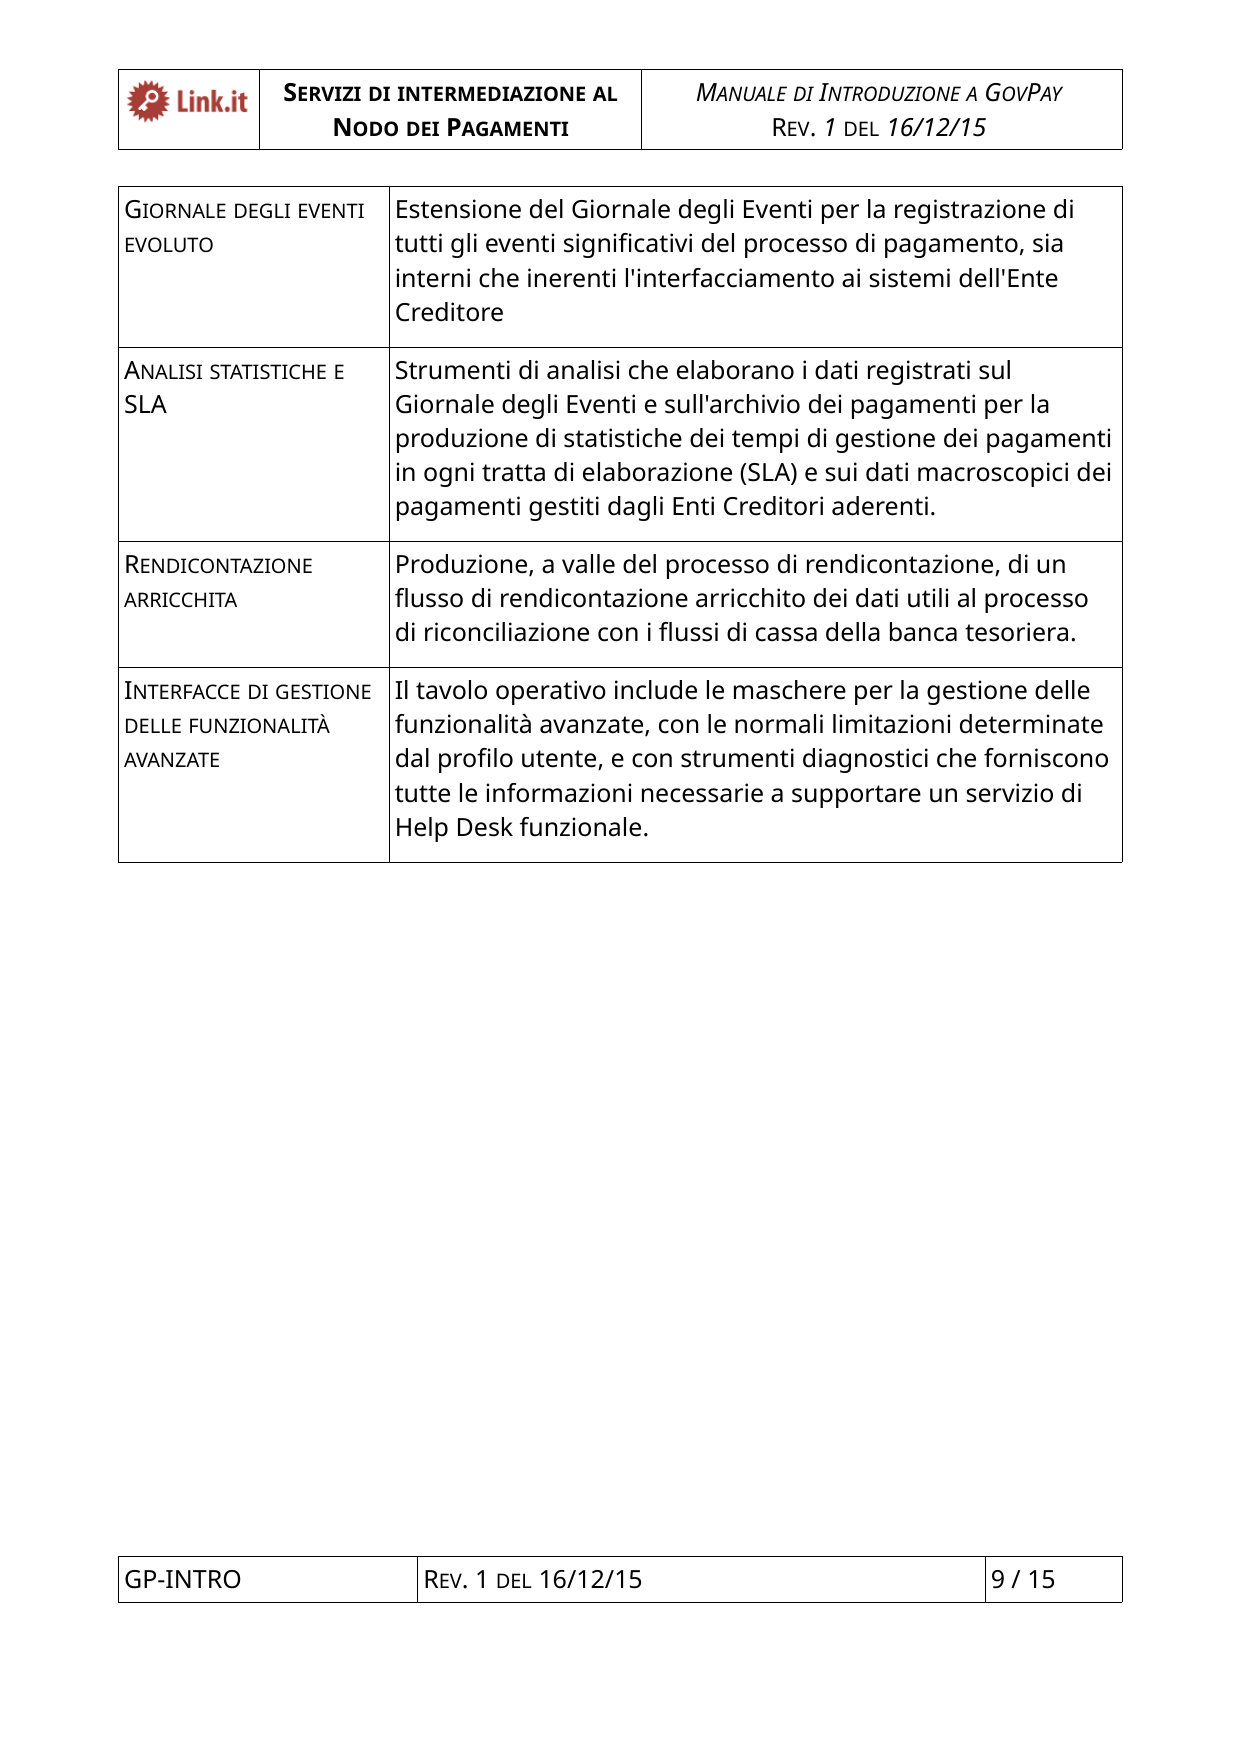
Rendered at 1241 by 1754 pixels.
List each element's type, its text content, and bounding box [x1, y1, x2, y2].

table_cell Produzione, a valle del processo di rendicontazione, di un flusso di rendicontazione arricchito dei dati utili al processo di riconciliazione con i flussi di cassa della banca tesoriera. [390, 542, 1122, 667]
table_cell Giornale degli eventi evoluto [119, 187, 389, 347]
table_cell Strumenti di analisi che elaborano i dati registrati sul Giornale degli Eventi e sull'archivio dei pagamenti per la produzione di statistiche dei tempi di gestione dei pagamenti in ogni tratta di elaborazione (SLA) e sui dati macroscopici dei pagamenti gestiti dagli Enti Creditori aderenti. [390, 348, 1122, 541]
table_cell Interfacce di gestione delle funzionalità avanzate [119, 668, 389, 862]
table_cell Analisi statistiche e SLA [119, 348, 389, 541]
picture [123, 75, 254, 128]
table_cell Il tavolo operativo include le maschere per la gestione delle funzionalità avanzate, con le normali limitazioni determinate dal profilo utente, e con strumenti diagnostici che forniscono tutte le informazioni necessarie a supportare un servizio di Help Desk funzionale. [390, 668, 1122, 862]
table_cell Estensione del Giornale degli Eventi per la registrazione di tutti gli eventi significativi del processo di pagamento, sia interni che inerenti l'interfacciamento ai sistemi dell'Ente Creditore [390, 187, 1122, 347]
table_cell Rendicontazione arricchita [119, 542, 389, 667]
